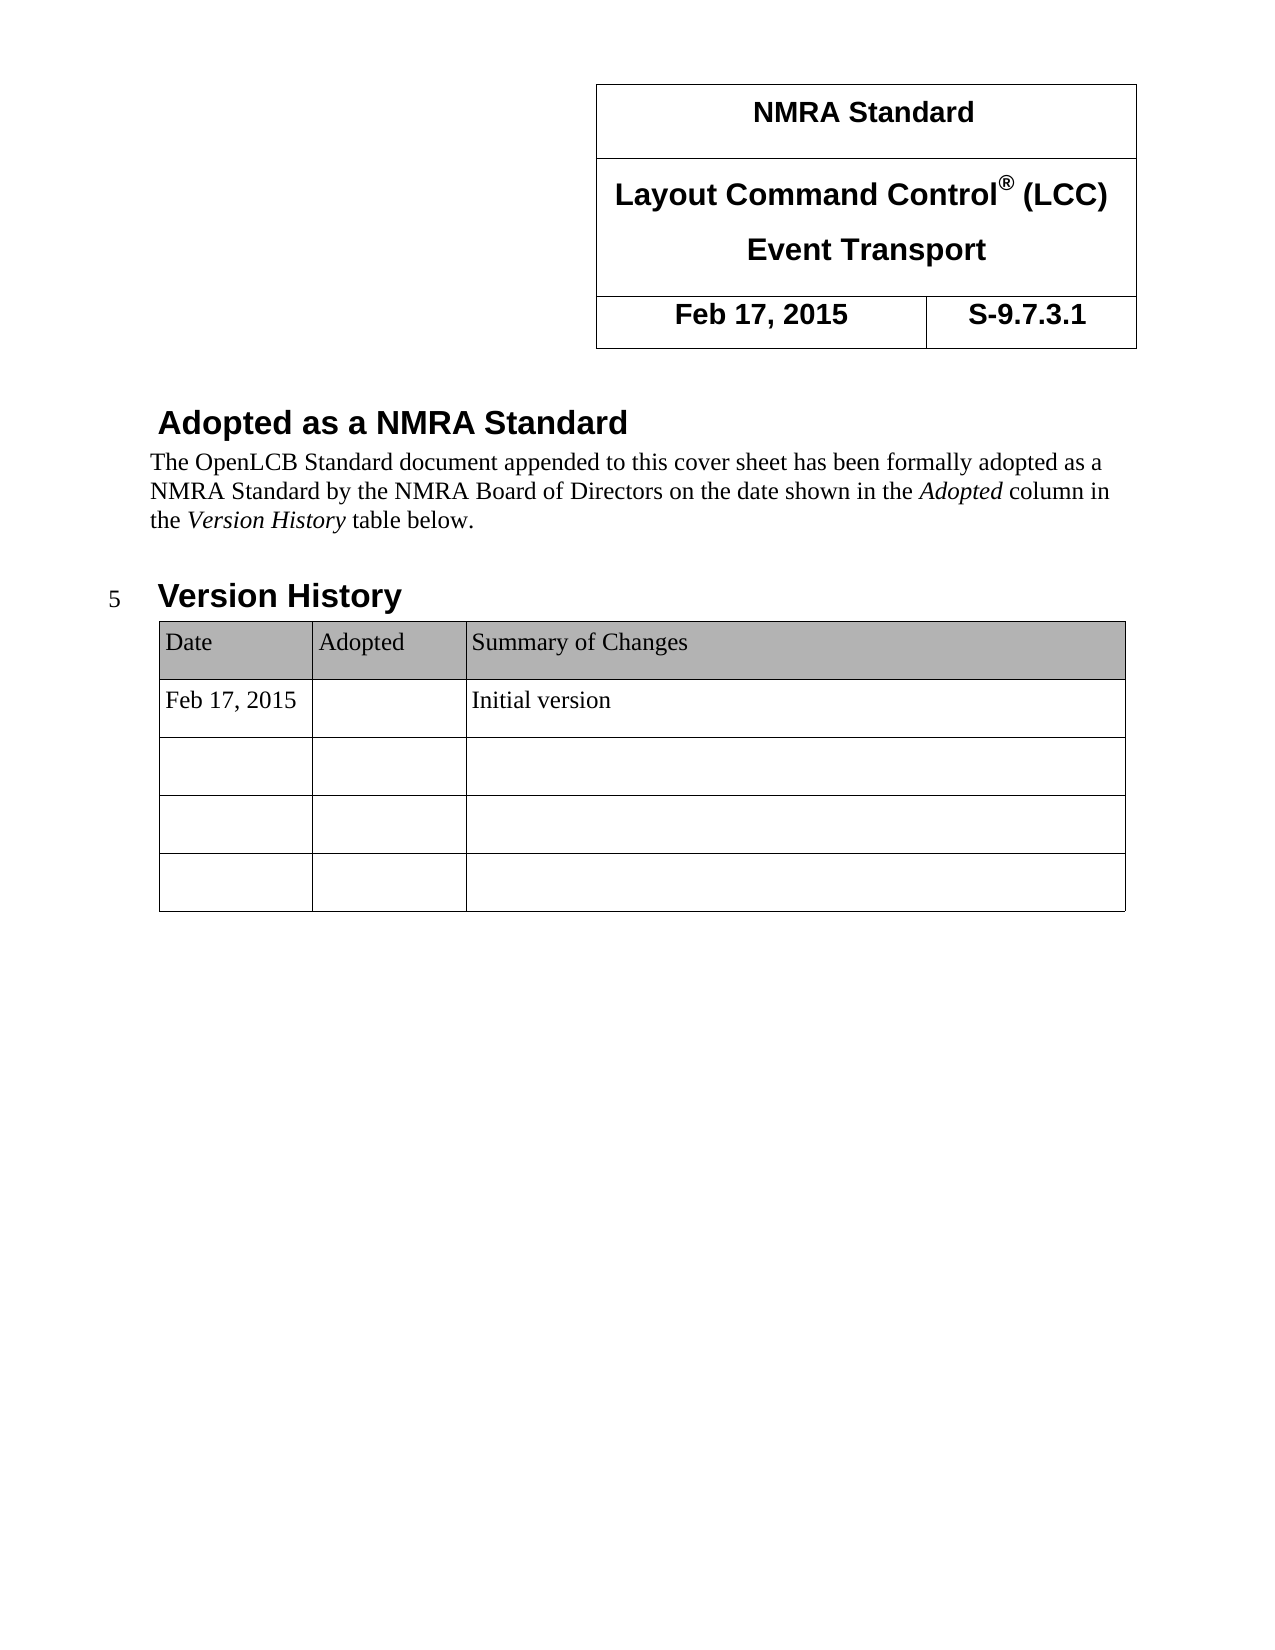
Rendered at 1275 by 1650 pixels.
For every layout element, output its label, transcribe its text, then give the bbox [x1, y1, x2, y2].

subtitle Version History [112, 576, 1125, 615]
table_cell Initial version [467, 680, 1125, 737]
table_cell [313, 854, 466, 911]
table_cell [313, 738, 466, 795]
table_cell [467, 738, 1125, 795]
table_cell [313, 796, 466, 853]
table_cell [467, 796, 1125, 853]
table_cell [160, 738, 312, 795]
table_cell [160, 796, 312, 853]
table_cell [160, 854, 312, 911]
subtitle Adopted as a NMRA Standard [112, 403, 1125, 441]
text The OpenLCB Standard document appended to this cover sheet has been formally adopted as a NMRA Standard by the NMRA Board of Directors on the date shown in the Adopted column in the Version History table below. [150, 447, 1125, 534]
table_cell Feb 17, 2015 [160, 680, 312, 737]
table_header Summary of Changes [467, 622, 1125, 679]
table_cell [313, 680, 466, 737]
table_header Adopted [313, 622, 466, 679]
table_header Date [160, 622, 312, 679]
table_cell [467, 854, 1125, 911]
